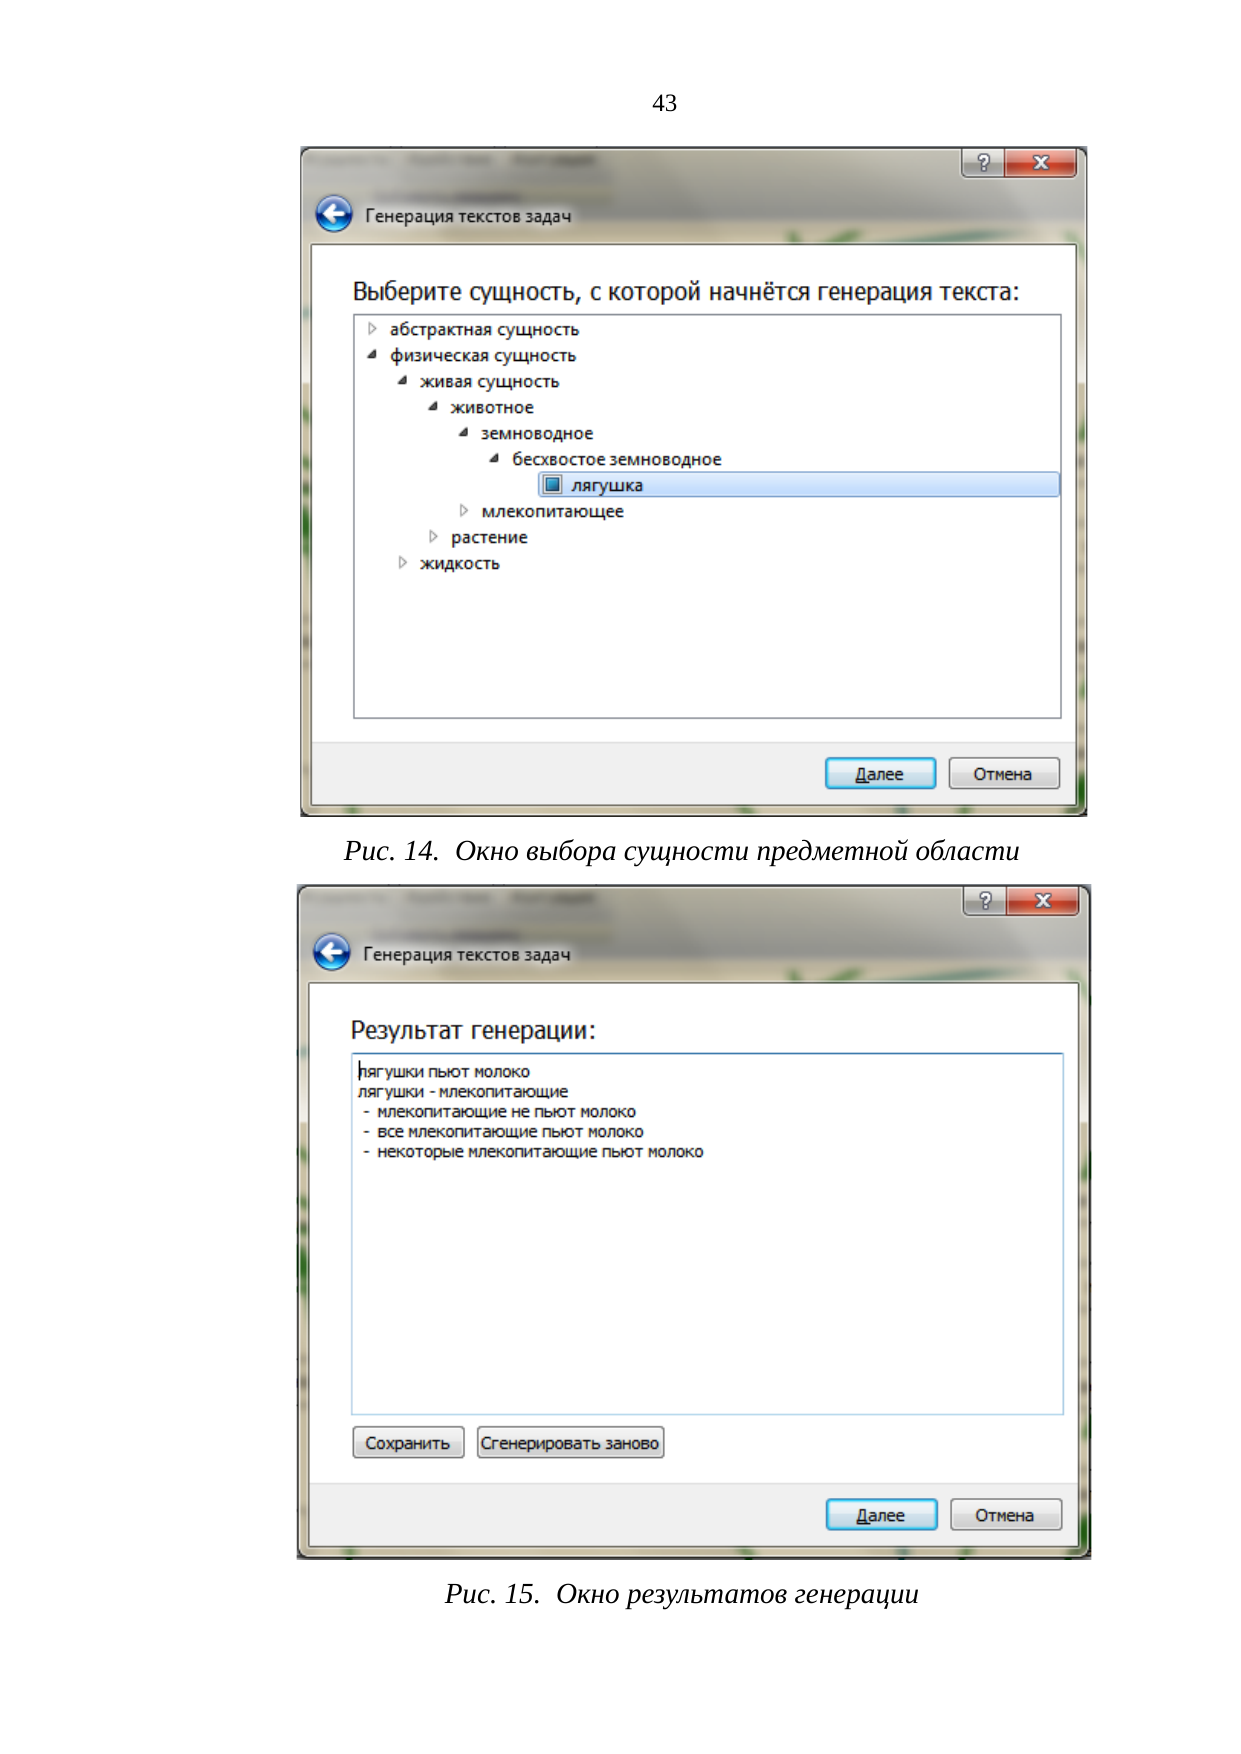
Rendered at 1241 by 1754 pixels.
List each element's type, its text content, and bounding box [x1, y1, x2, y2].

picture [300, 146, 1088, 817]
list Окно выбора сущности предметной области [215, 833, 1152, 867]
list Окно результатов генерации [215, 1576, 1152, 1610]
picture [296, 884, 1092, 1560]
